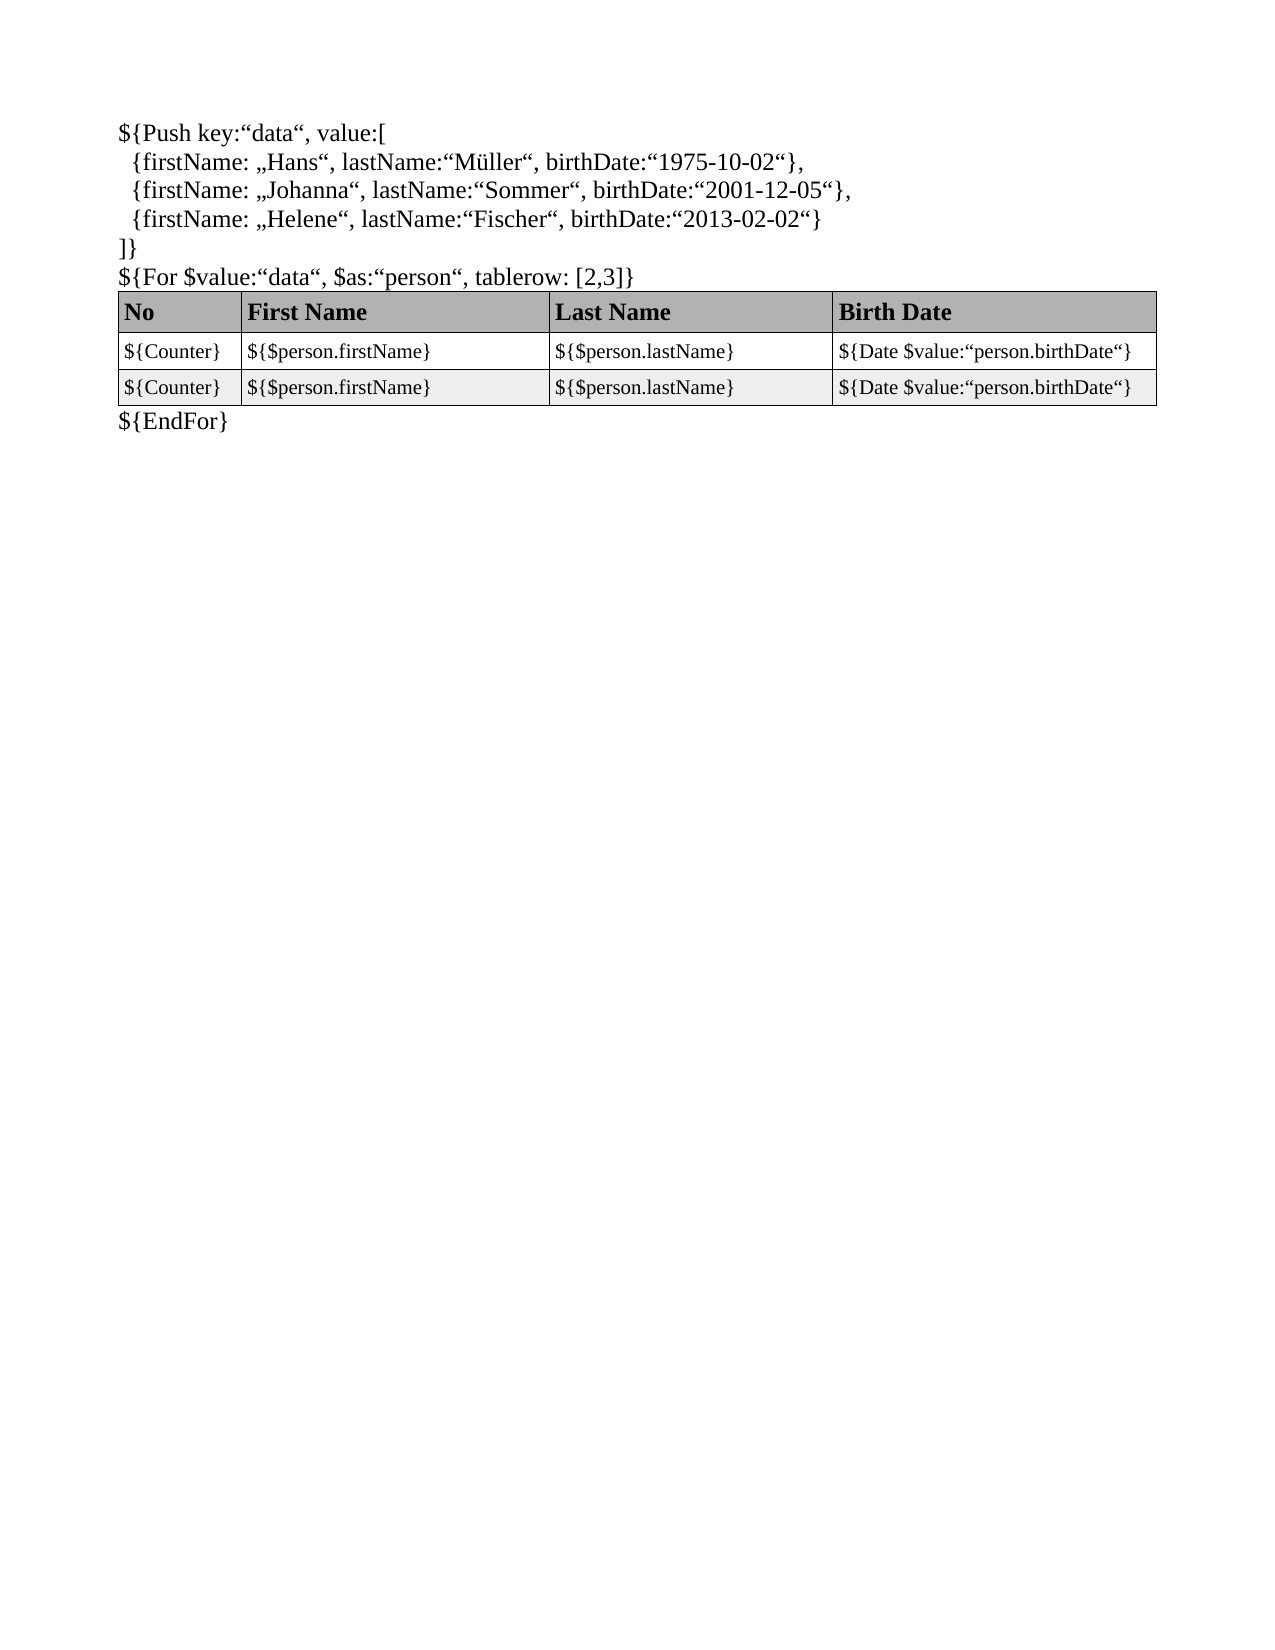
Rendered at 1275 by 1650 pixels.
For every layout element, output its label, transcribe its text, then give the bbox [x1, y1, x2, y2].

table_cell ${$person.lastName} [550, 370, 832, 405]
table_cell ${Date $value:“person.birthDate“} [833, 370, 1156, 405]
table_cell ${$person.firstName} [242, 370, 549, 405]
table_cell ${Counter} [119, 370, 241, 405]
table_cell ${$person.lastName} [550, 333, 832, 368]
text ${EndFor} [118, 406, 1157, 435]
table_header First Name [242, 292, 549, 332]
text ${Push key:“data“, value:[ {firstName: „Hans“, lastName:“Müller“, birthDate:“1975-10-02“}, {firstName: „Johanna“, lastName:“Sommer“, birthDate:“2001-12-05“}, {firstName: „Helene“, lastName:“Fischer“, birthDate:“2013-02-02“} ]} [118, 118, 1157, 262]
table_cell ${$person.firstName} [242, 333, 549, 368]
table_cell ${Counter} [119, 333, 241, 368]
table_cell ${Date $value:“person.birthDate“} [833, 333, 1156, 368]
text ${For $value:“data“, $as:“person“, tablerow: [2,3]} [118, 262, 1157, 291]
table_header No [119, 292, 241, 332]
table_header Birth Date [833, 292, 1156, 332]
table_header Last Name [550, 292, 832, 332]
